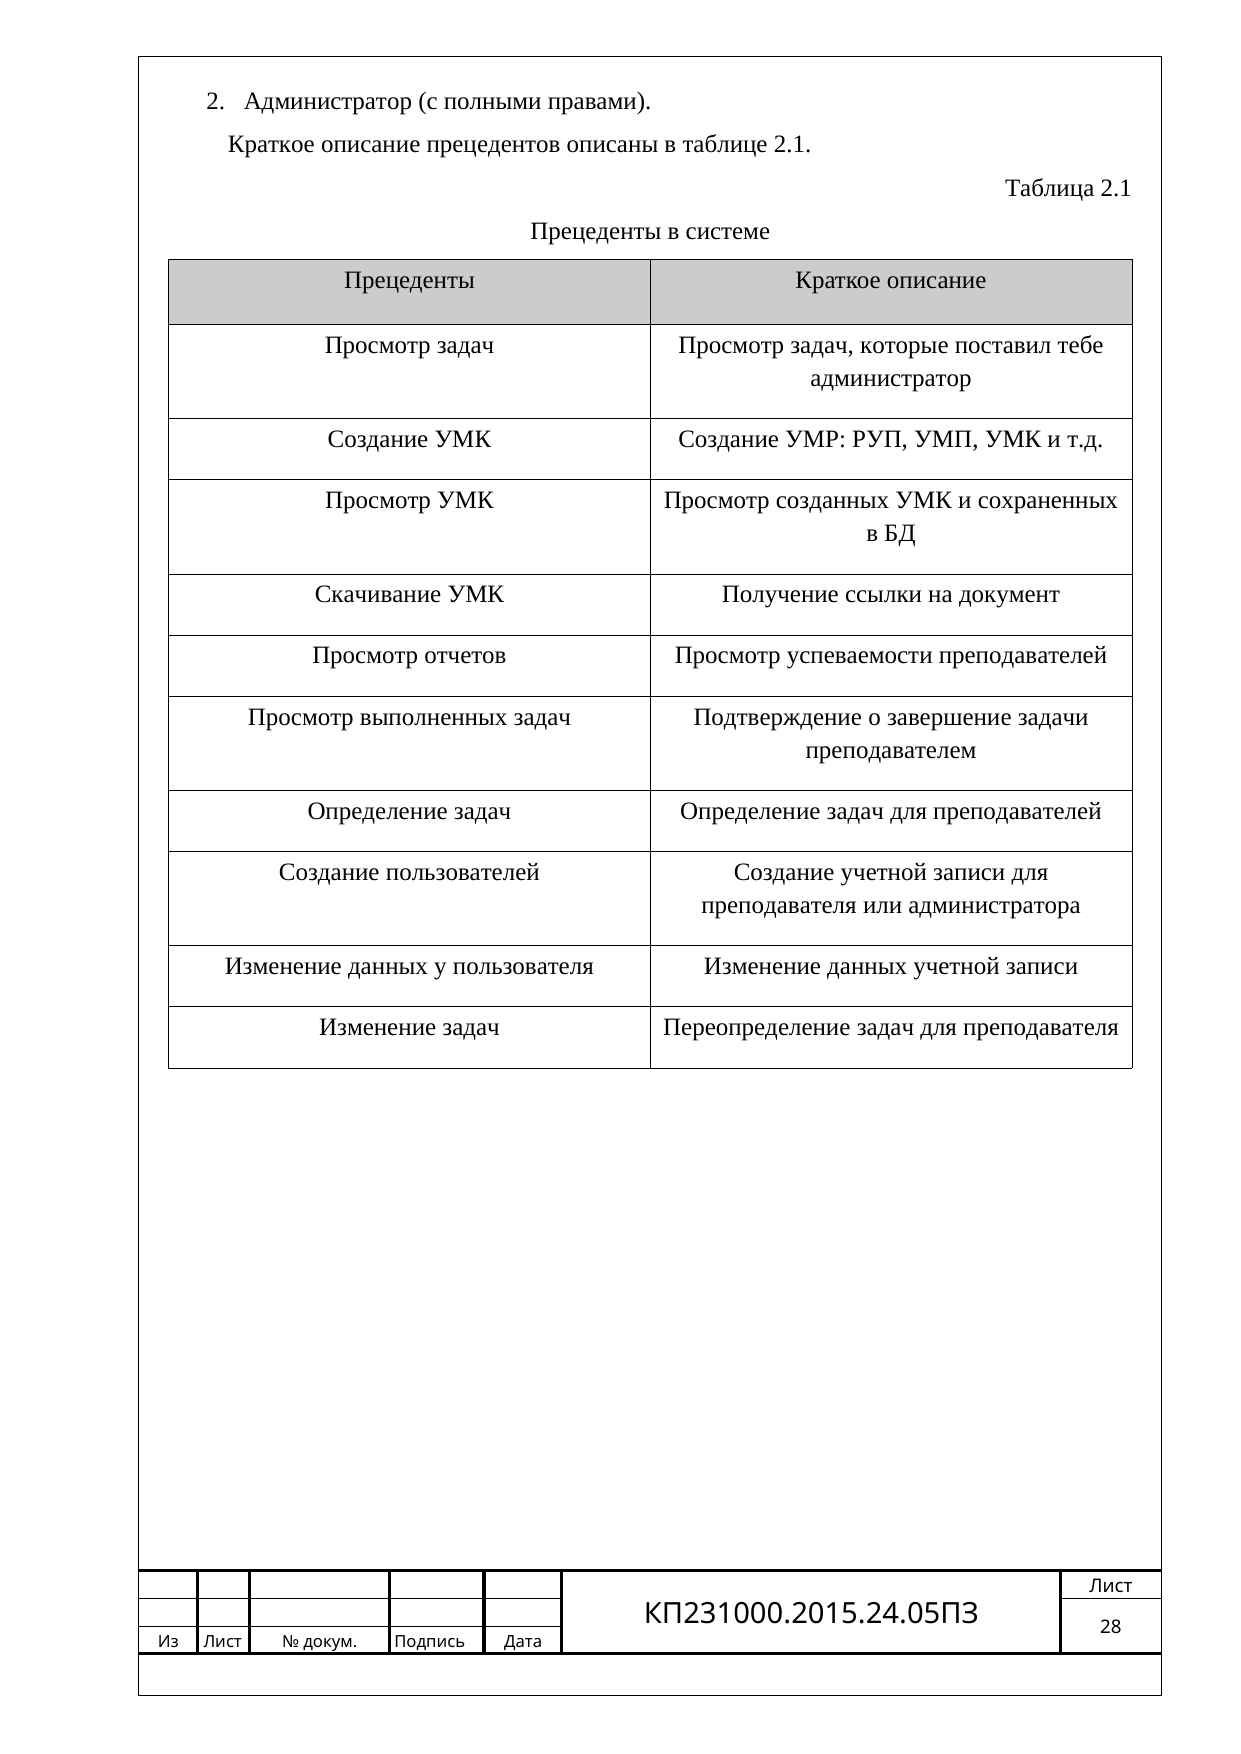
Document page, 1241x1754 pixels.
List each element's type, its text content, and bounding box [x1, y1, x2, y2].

text Прецеденты в системе [168, 216, 1132, 244]
text Краткое описание прецедентов описаны в таблице 2.1. [168, 129, 1132, 158]
table_cell Изменение данных у пользователя [169, 946, 650, 1006]
table_header Прецеденты [169, 260, 650, 324]
list Администратор (с полными правами). [206, 86, 1132, 115]
table_cell Подтверждение о завершение задачи преподавателем [651, 697, 1132, 790]
table_cell Получение ссылки на документ [651, 575, 1132, 635]
table_cell Создание пользователей [169, 852, 650, 945]
table_cell Создание учетной записи для преподавателя или администратора [651, 852, 1132, 945]
table_cell Скачивание УМК [169, 575, 650, 635]
table_cell Просмотр успеваемости преподавателей [651, 636, 1132, 696]
table_cell Просмотр задач [169, 325, 650, 418]
table_cell Определение задач для преподавателей [651, 791, 1132, 851]
table_cell Изменение задач [169, 1007, 650, 1068]
table_cell Определение задач [169, 791, 650, 851]
table_cell Переопределение задач для преподавателя [651, 1007, 1132, 1068]
table_cell Просмотр отчетов [169, 636, 650, 696]
table_cell Создание УМР: РУП, УМП, УМК и т.д. [651, 419, 1132, 479]
text Таблица 2.1 [168, 173, 1132, 201]
table_cell Изменение данных учетной записи [651, 946, 1132, 1006]
table_cell Просмотр созданных УМК и сохраненных в БД [651, 480, 1132, 573]
table_cell Просмотр выполненных задач [169, 697, 650, 790]
table_header Краткое описание [651, 260, 1132, 324]
table_cell Создание УМК [169, 419, 650, 479]
table_cell Просмотр УМК [169, 480, 650, 573]
table_cell Просмотр задач, которые поставил тебе администратор [651, 325, 1132, 418]
